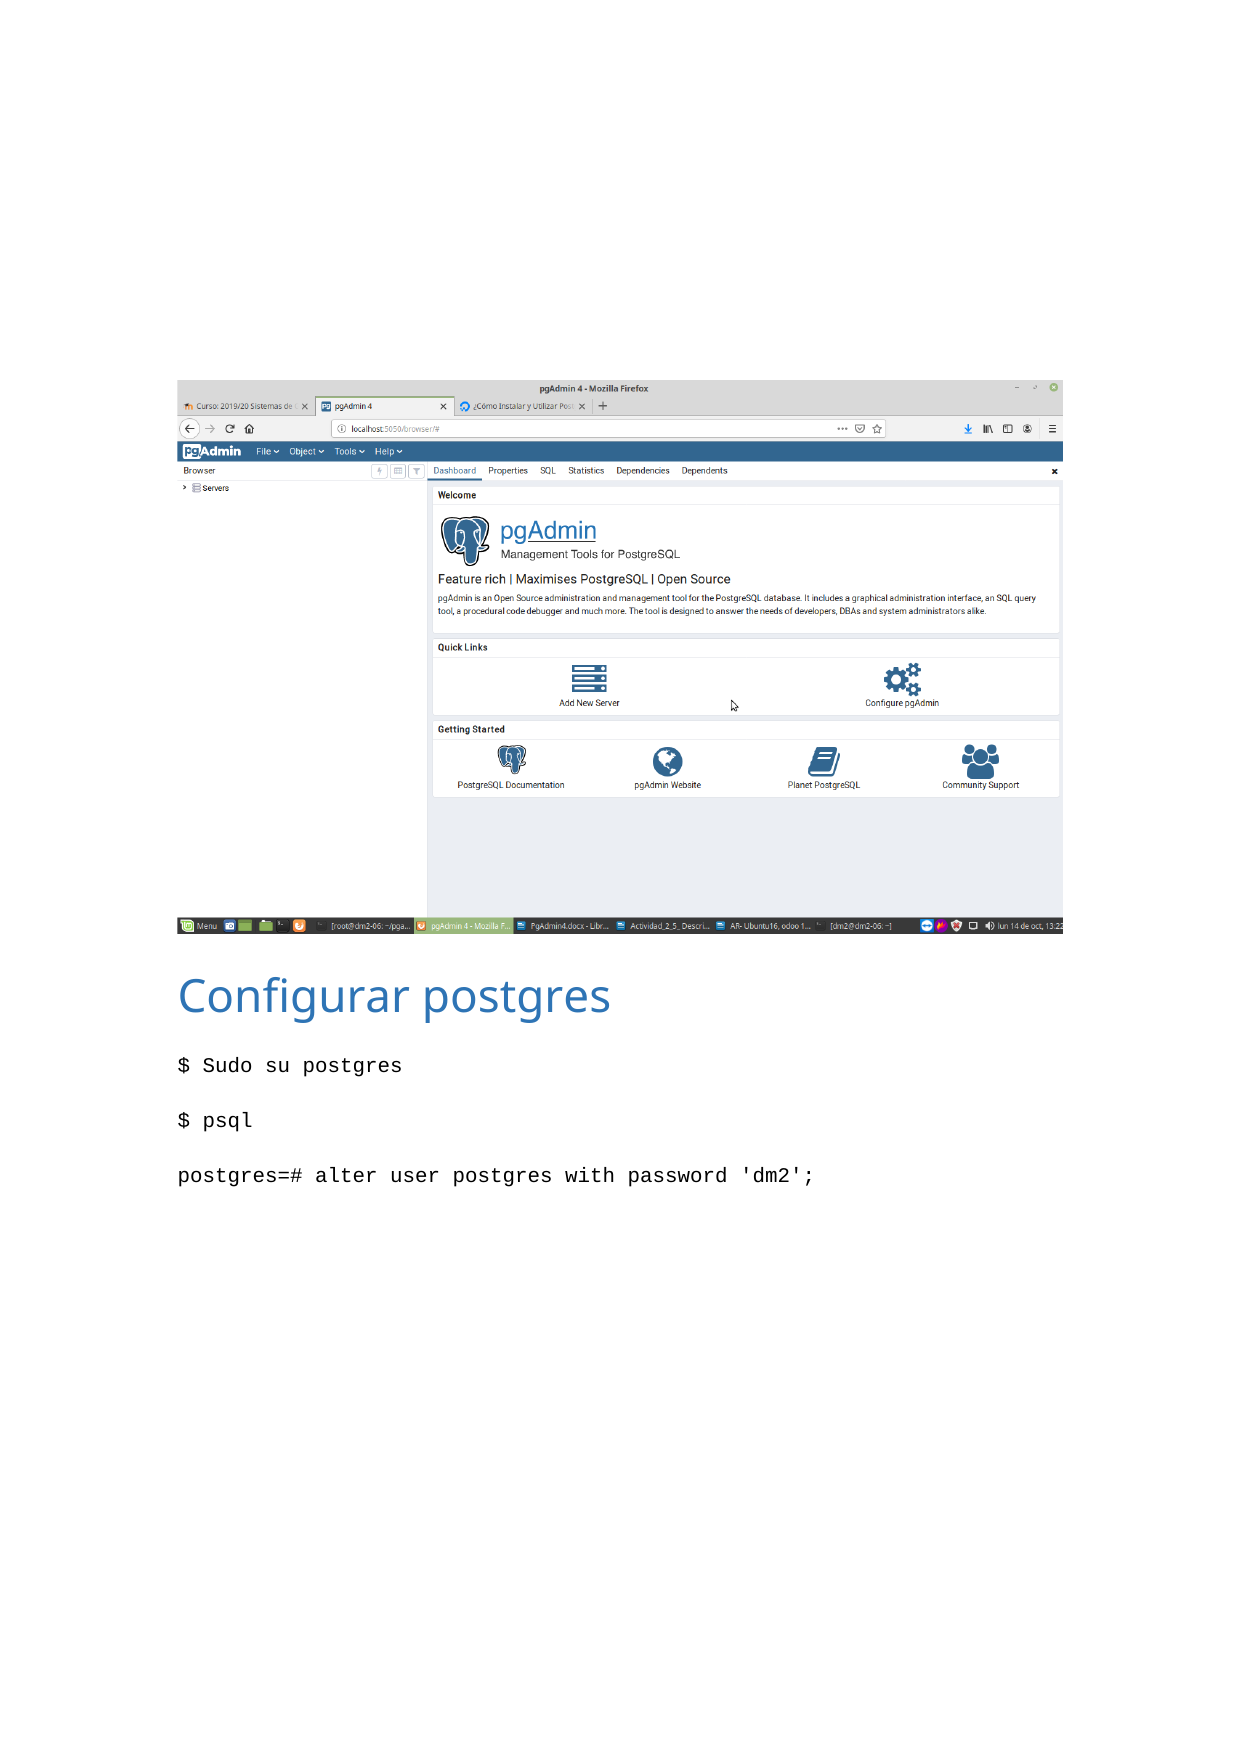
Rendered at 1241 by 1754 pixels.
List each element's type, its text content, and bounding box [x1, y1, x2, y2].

picture [177, 380, 1063, 934]
text $ psql [177, 1110, 1063, 1133]
text $ Sudo su postgres [177, 1055, 1063, 1078]
text postgres=# alter user postgres with password 'dm2'; [177, 1165, 1063, 1188]
subtitle Configurar postgres [177, 934, 1063, 1025]
